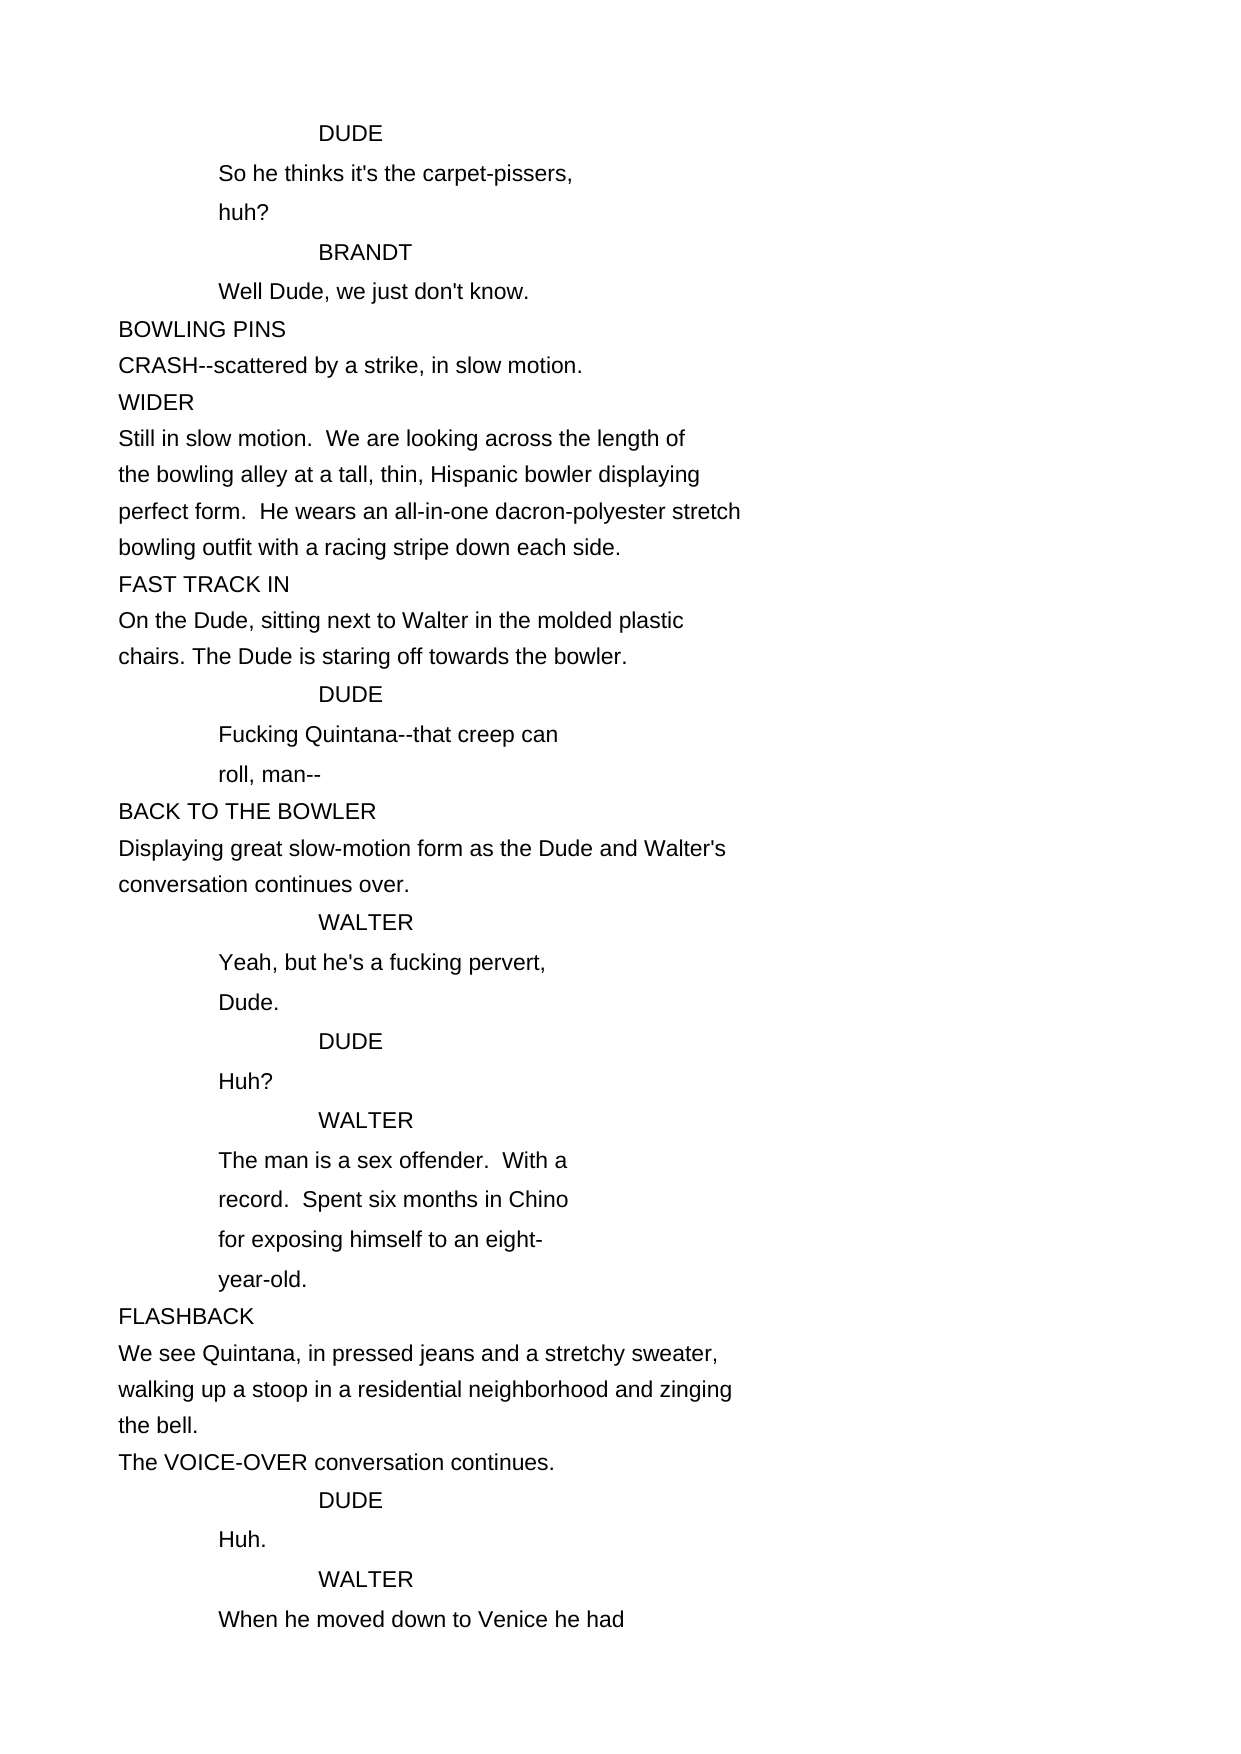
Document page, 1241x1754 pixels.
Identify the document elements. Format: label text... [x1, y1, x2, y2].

text Fucking Quintana--that creep can [118, 719, 1122, 748]
text We see Quintana, in pressed jeans and a stretchy sweater, [118, 1339, 1122, 1366]
text roll, man-- [118, 759, 1122, 787]
text DUDE [118, 1485, 1122, 1514]
text Huh? [118, 1066, 1122, 1094]
text walking up a stoop in a residential neighborhood and zinging [118, 1376, 1122, 1402]
text The VOICE-OVER conversation continues. [118, 1449, 1122, 1475]
text FLASHBACK [118, 1303, 1122, 1329]
text huh? [118, 197, 1122, 226]
text On the Dude, sitting next to Walter in the molded plastic [118, 607, 1122, 633]
text record. Spent six months in Chino [118, 1184, 1122, 1213]
text WALTER [118, 907, 1122, 936]
text chairs. The Dude is staring off towards the bowler. [118, 643, 1122, 669]
text WALTER [118, 1105, 1122, 1134]
text BACK TO THE BOWLER [118, 798, 1122, 825]
text Displaying great slow-motion form as the Dude and Walter's [118, 835, 1122, 861]
text DUDE [118, 679, 1122, 708]
text The man is a sex offender. With a [118, 1145, 1122, 1174]
text Dude. [118, 987, 1122, 1015]
text Still in slow motion. We are looking across the length of [118, 425, 1122, 451]
text When he moved down to Venice he had [118, 1604, 1122, 1632]
text for exposing himself to an eight- [118, 1224, 1122, 1253]
text the bowling alley at a tall, thin, Hispanic bowler displaying [118, 461, 1122, 488]
text FAST TRACK IN [118, 571, 1122, 597]
text bowling outfit with a racing stripe down each side. [118, 534, 1122, 561]
text WIDER [118, 389, 1122, 415]
text BRANDT [118, 237, 1122, 266]
text perfect form. He wears an all-in-one dacron-polyester stretch [118, 498, 1122, 524]
text Well Dude, we just don't know. [118, 276, 1122, 305]
text CRASH--scattered by a strike, in slow motion. [118, 352, 1122, 379]
text So he thinks it's the carpet-pissers, [118, 158, 1122, 186]
text year-old. [118, 1264, 1122, 1292]
text the bell. [118, 1412, 1122, 1439]
text conversation continues over. [118, 871, 1122, 897]
text WALTER [118, 1564, 1122, 1593]
text DUDE [118, 118, 1122, 147]
text Huh. [118, 1524, 1122, 1553]
text Yeah, but he's a fucking pervert, [118, 947, 1122, 976]
text BOWLING PINS [118, 316, 1122, 342]
text DUDE [118, 1026, 1122, 1055]
